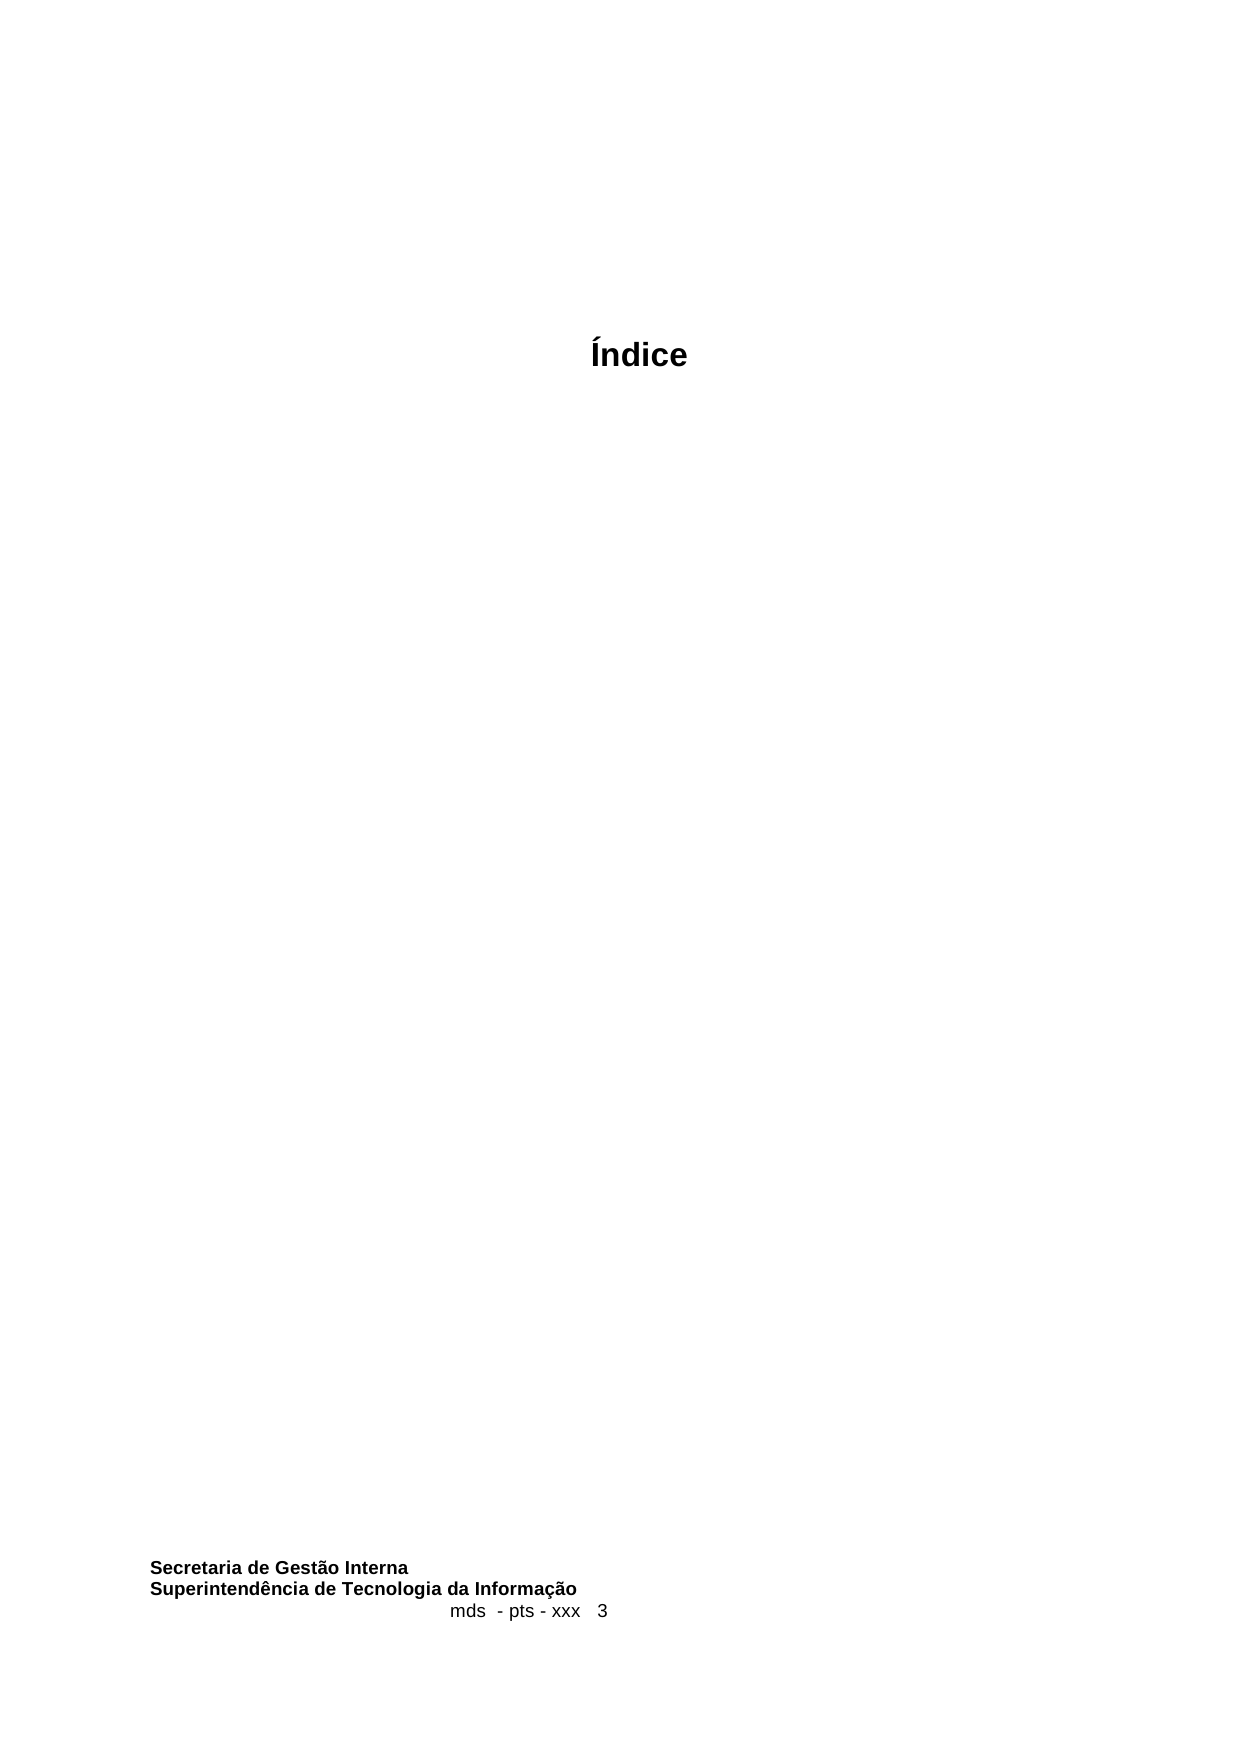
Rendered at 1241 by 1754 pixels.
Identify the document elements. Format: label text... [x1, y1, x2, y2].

title Índice [150, 335, 1128, 374]
